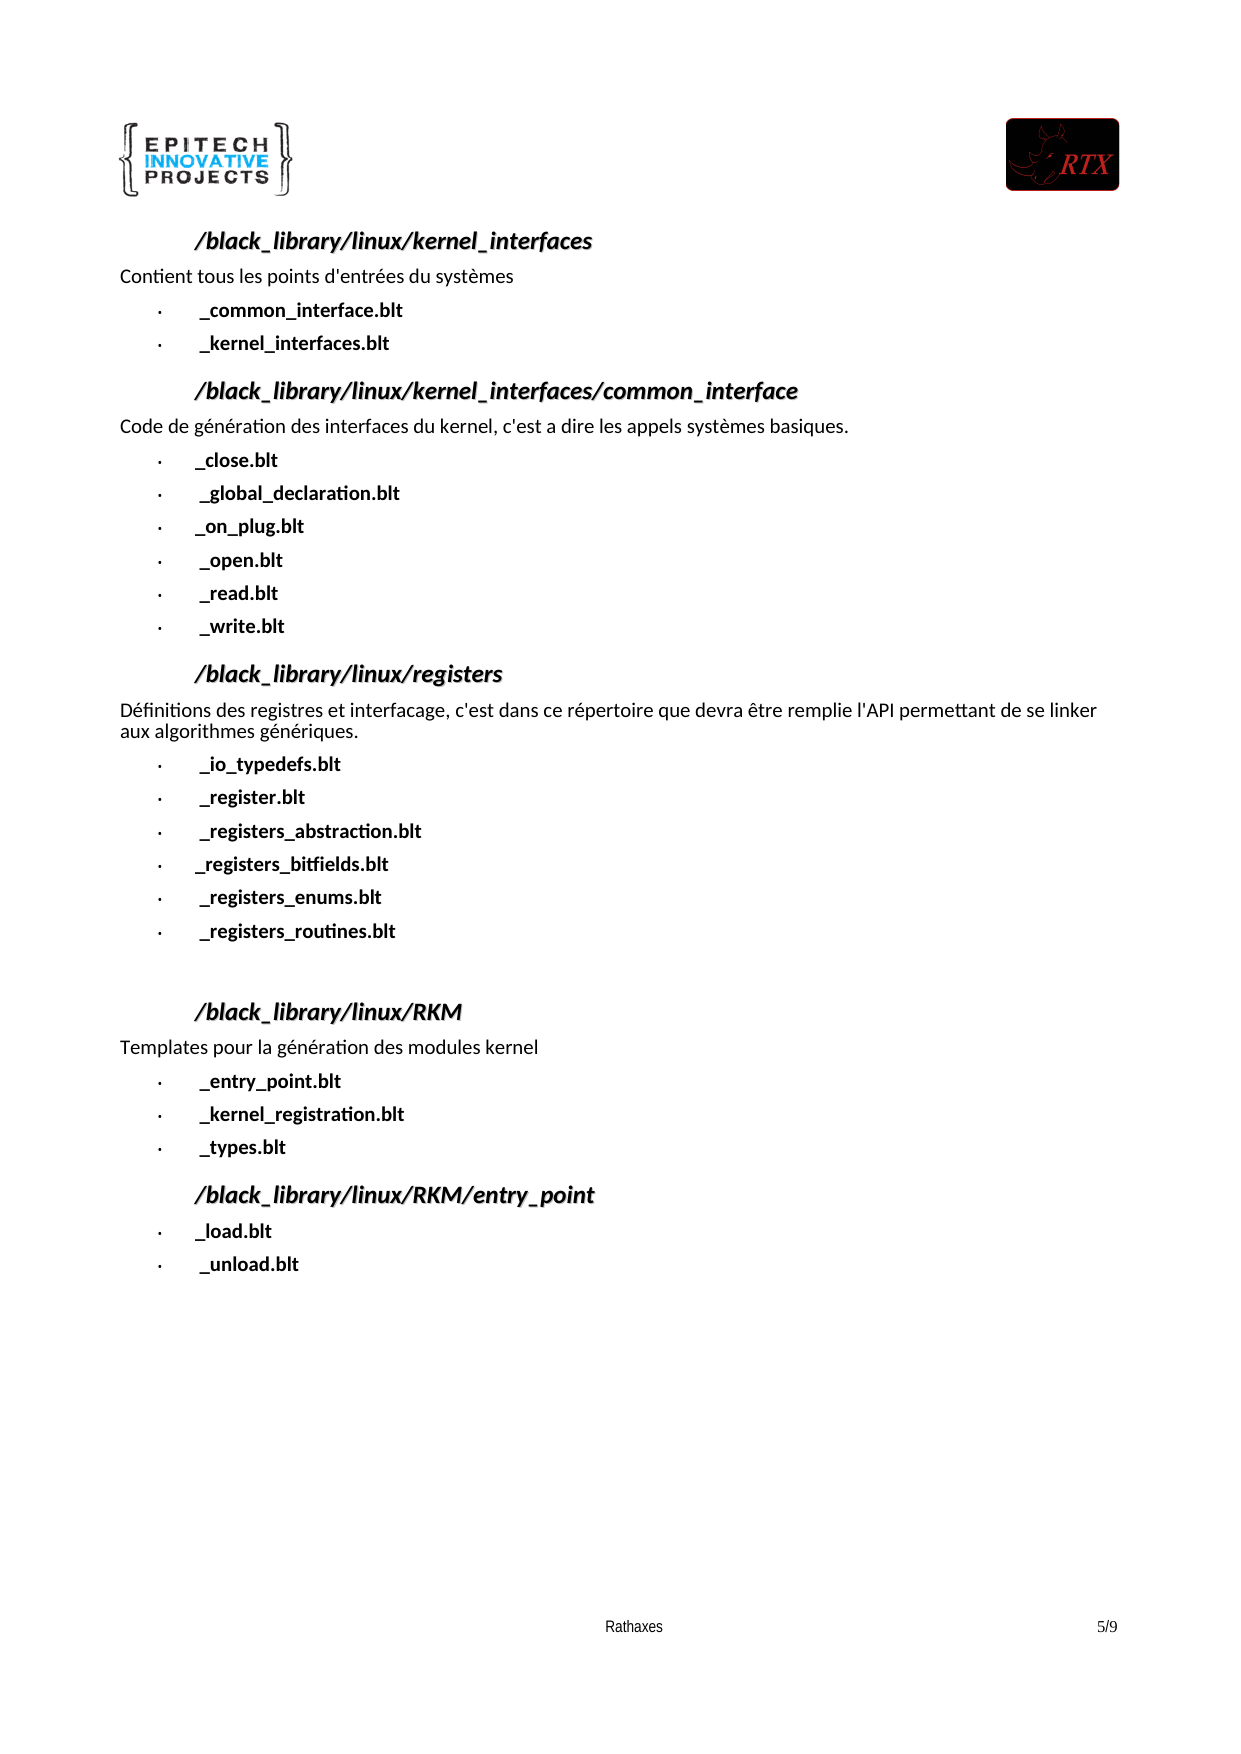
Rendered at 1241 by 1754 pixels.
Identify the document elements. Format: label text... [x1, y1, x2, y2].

text Templates pour la génération des modules kernel [120, 1039, 1122, 1060]
list _load.blt [157, 1222, 1122, 1243]
subtitle /black_library/linux/registers [120, 664, 1122, 689]
list _types.blt [157, 1139, 1122, 1160]
text Définitions des registres et interfacage, c'est dans ce répertoire que devra être remplie l'API permettant de se linker aux algorithmes génériques. [120, 702, 1122, 743]
list _read.blt [157, 585, 1122, 606]
subtitle /black_library/linux/kernel_interfaces/common_interface [120, 381, 1122, 406]
list _global_declaration.blt [157, 485, 1122, 506]
list _registers_routines.blt [157, 922, 1122, 943]
list _open.blt [157, 552, 1122, 572]
list _kernel_registration.blt [157, 1106, 1122, 1127]
list _on_plug.blt [157, 518, 1122, 539]
list _write.blt [157, 618, 1122, 639]
list _registers_enums.blt [157, 889, 1122, 910]
subtitle /black_library/linux/RKM/entry_point [120, 1185, 1122, 1210]
list _registers_abstraction.blt [157, 822, 1122, 843]
list _entry_point.blt [157, 1072, 1122, 1093]
list _register.blt [157, 789, 1122, 810]
list _unload.blt [157, 1256, 1122, 1277]
list _registers_bitfields.blt [157, 856, 1122, 877]
picture [1006, 118, 1120, 191]
text Contient tous les points d'entrées du systèmes [120, 268, 1122, 289]
subtitle /black_library/linux/kernel_interfaces [120, 231, 1122, 256]
picture [117, 118, 295, 198]
list _io_typedefs.blt [157, 756, 1122, 777]
text Code de génération des interfaces du kernel, c'est a dire les appels systèmes basiques. [120, 418, 1122, 439]
list _common_interface.blt [157, 302, 1122, 322]
list _close.blt [157, 452, 1122, 472]
subtitle /black_library/linux/RKM [120, 1002, 1122, 1027]
list _kernel_interfaces.blt [157, 335, 1122, 356]
